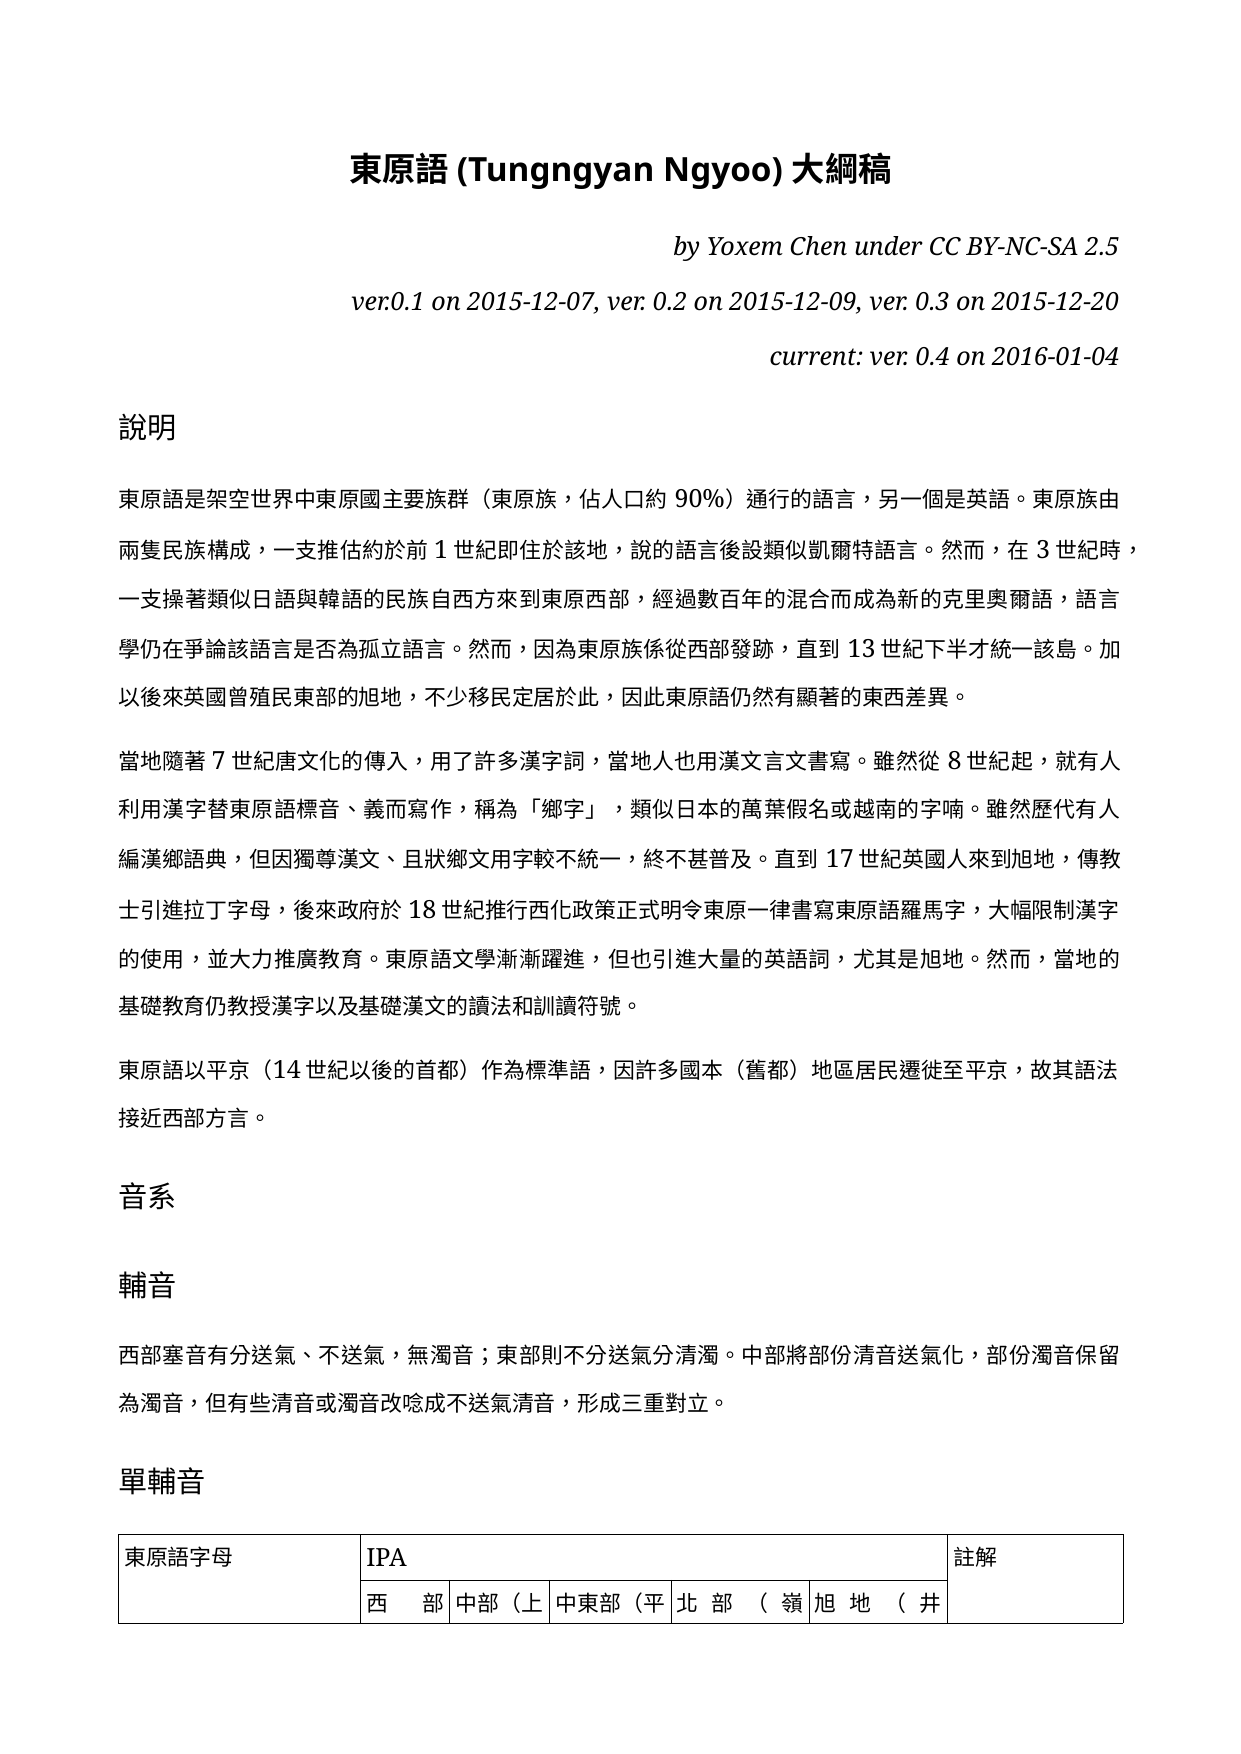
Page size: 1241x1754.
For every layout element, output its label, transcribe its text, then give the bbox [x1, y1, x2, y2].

table_cell 旭地（井 [810, 1581, 947, 1623]
text 東原語是架空世界中東原國主要族群（東原族，佔人口約90%）通行的語言，另一個是英語。東原族由兩隻民族構成，一支推估約於前1世紀即住於該地，說的語言後設類似凱爾特語言。然而，在3世紀時，一支操著類似日語與韓語的民族自西方來到東原西部，經過數百年的混合而成為新的克里奧爾語，語言學仍在爭論該語言是否為孤立語言。然而，因為東原族係從西部發跡，直到13世紀下半才統一該島。加以後來英國曾殖民東部的旭地，不少移民定居於此，因此東原語仍然有顯著的東西差異。 [118, 481, 1122, 712]
subtitle 輔音 [118, 1262, 1122, 1304]
subtitle 說明 [118, 405, 1122, 447]
text 當地隨著7世紀唐文化的傳入，用了許多漢字詞，當地人也用漢文言文書寫。雖然從8世紀起，就有人利用漢字替東原語標音、義而寫作，稱為「鄉字」，類似日本的萬葉假名或越南的字喃。雖然歷代有人編漢鄉語典，但因獨尊漢文、且狀鄉文用字較不統一，終不甚普及。直到17世紀英國人來到旭地，傳教士引進拉丁字母，後來政府於18世紀推行西化政策正式明令東原一律書寫東原語羅馬字，大幅限制漢字的使用，並大力推廣教育。東原語文學漸漸躍進，但也引進大量的英語詞，尤其是旭地。然而，當地的基礎教育仍教授漢字以及基礎漢文的讀法和訓讀符號。 [118, 742, 1122, 1021]
table_header 註解 [948, 1535, 1123, 1623]
text by Yoxem Chen under CC BY-NC-SA 2.5 [118, 228, 1122, 262]
subtitle 單輔音 [118, 1458, 1122, 1501]
text 東原語以平京（14世紀以後的首都）作為標準語，因許多國本（舊都）地區居民遷徙至平京，故其語法接近西部方言。 [118, 1051, 1122, 1133]
table_cell 中東部（平 [550, 1581, 671, 1623]
text current: ver. 0.4 on 2016-01-04 [118, 339, 1122, 373]
table_header IPA [361, 1535, 947, 1580]
table_header 東原語字母 [119, 1535, 360, 1623]
text 西部塞音有分送氣、不送氣，無濁音；東部則不分送氣分清濁。中部將部份清音送氣化，部份濁音保留為濁音，但有些清音或濁音改唸成不送氣清音，形成三重對立。 [118, 1338, 1122, 1417]
subtitle 音系 [118, 1174, 1122, 1216]
table_cell 北部（嶺 [672, 1581, 809, 1623]
table_cell 西部 [361, 1581, 449, 1623]
text ver.0.1 on 2015-12-07, ver. 0.2 on 2015-12-09, ver. 0.3 on 2015-12-20 [118, 284, 1122, 318]
table_cell 中部（上 [450, 1581, 549, 1623]
subtitle 東原語 (Tungngyan Ngyoo) 大綱稿 [118, 143, 1122, 192]
